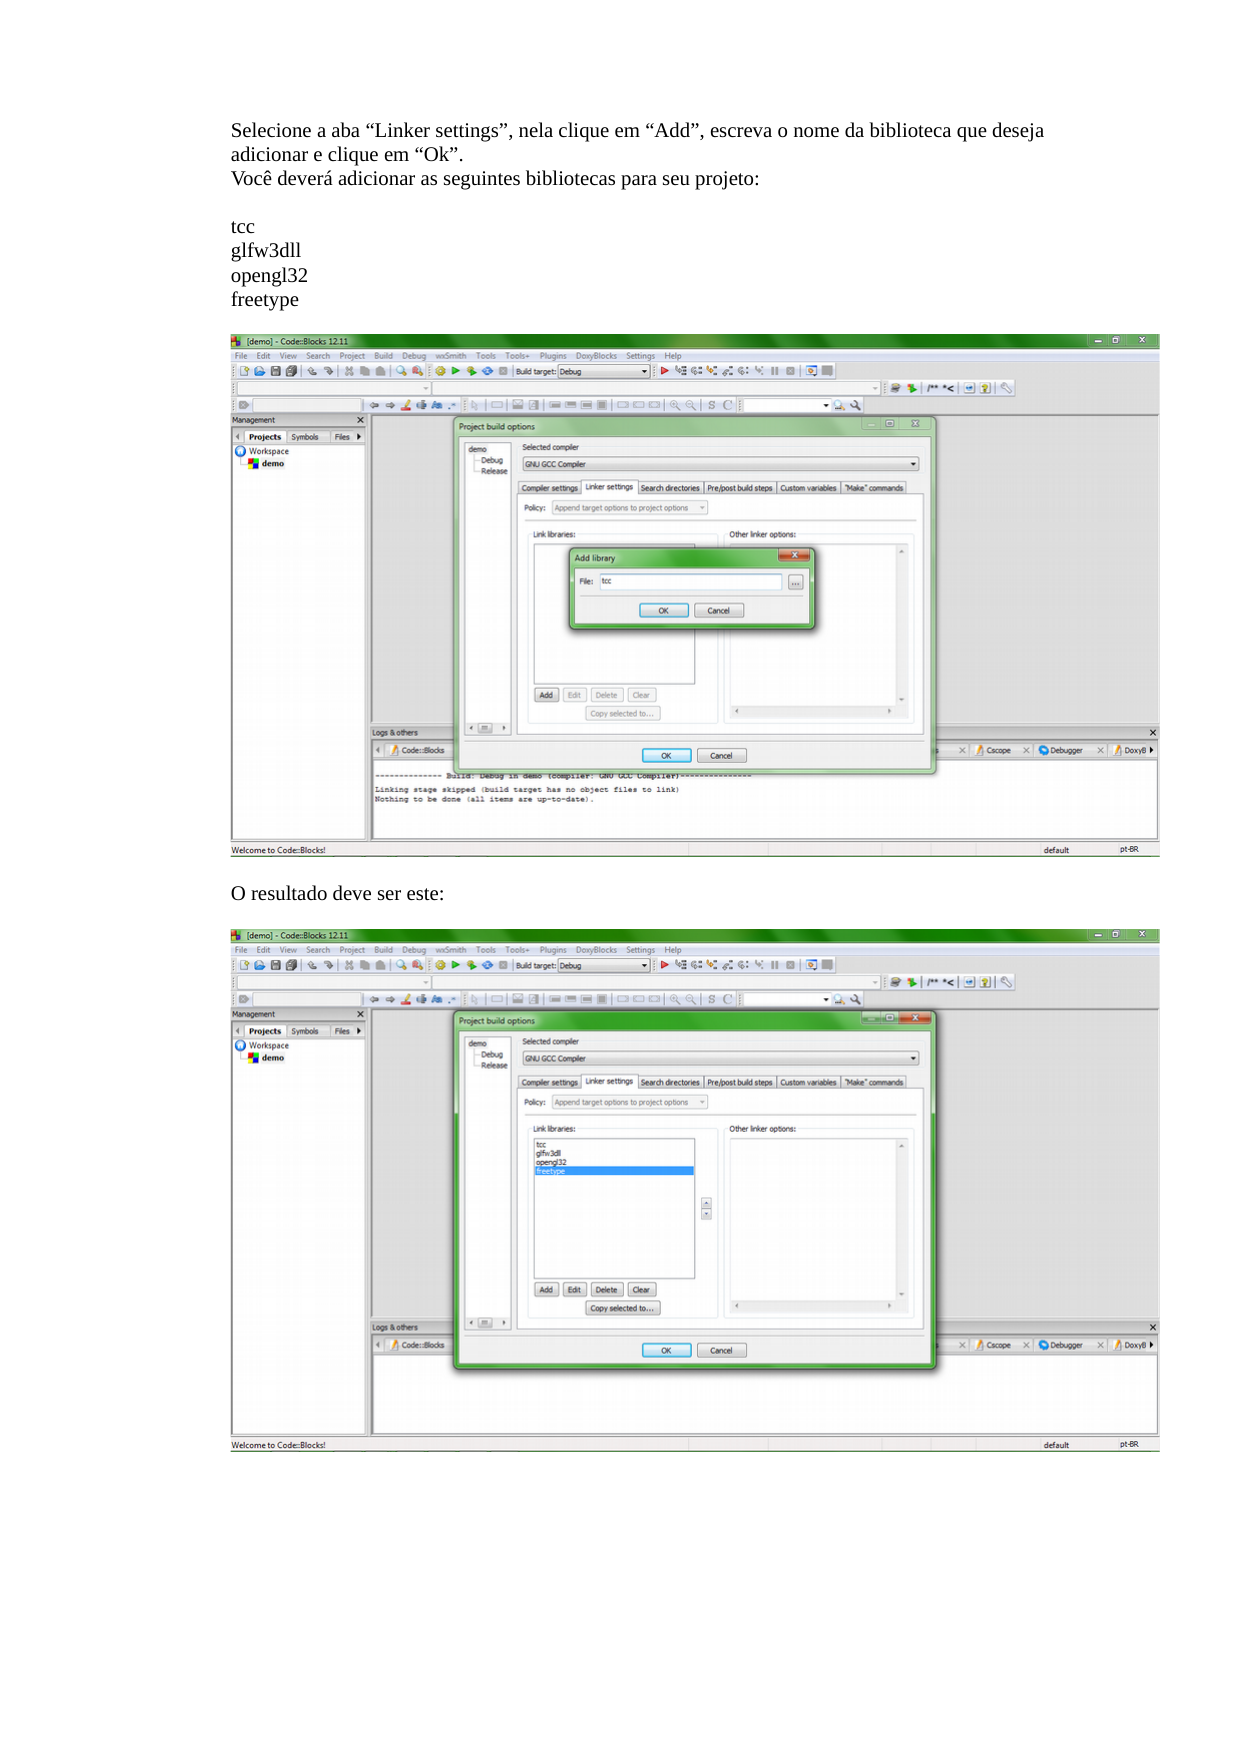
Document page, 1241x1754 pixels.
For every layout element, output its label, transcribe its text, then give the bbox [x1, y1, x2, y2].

list Selecione a aba “Linker settings”, nela clique em “Add”, escreva o nome da biblioteca que deseja adicionar e clique em “Ok”. Você deverá adicionar as seguintes bibliotecas para seu projeto: tcc glfw3dll opengl32 freetype O resultado deve ser este: [193, 118, 1122, 1620]
picture [230, 334, 1160, 857]
picture [230, 929, 1160, 1452]
